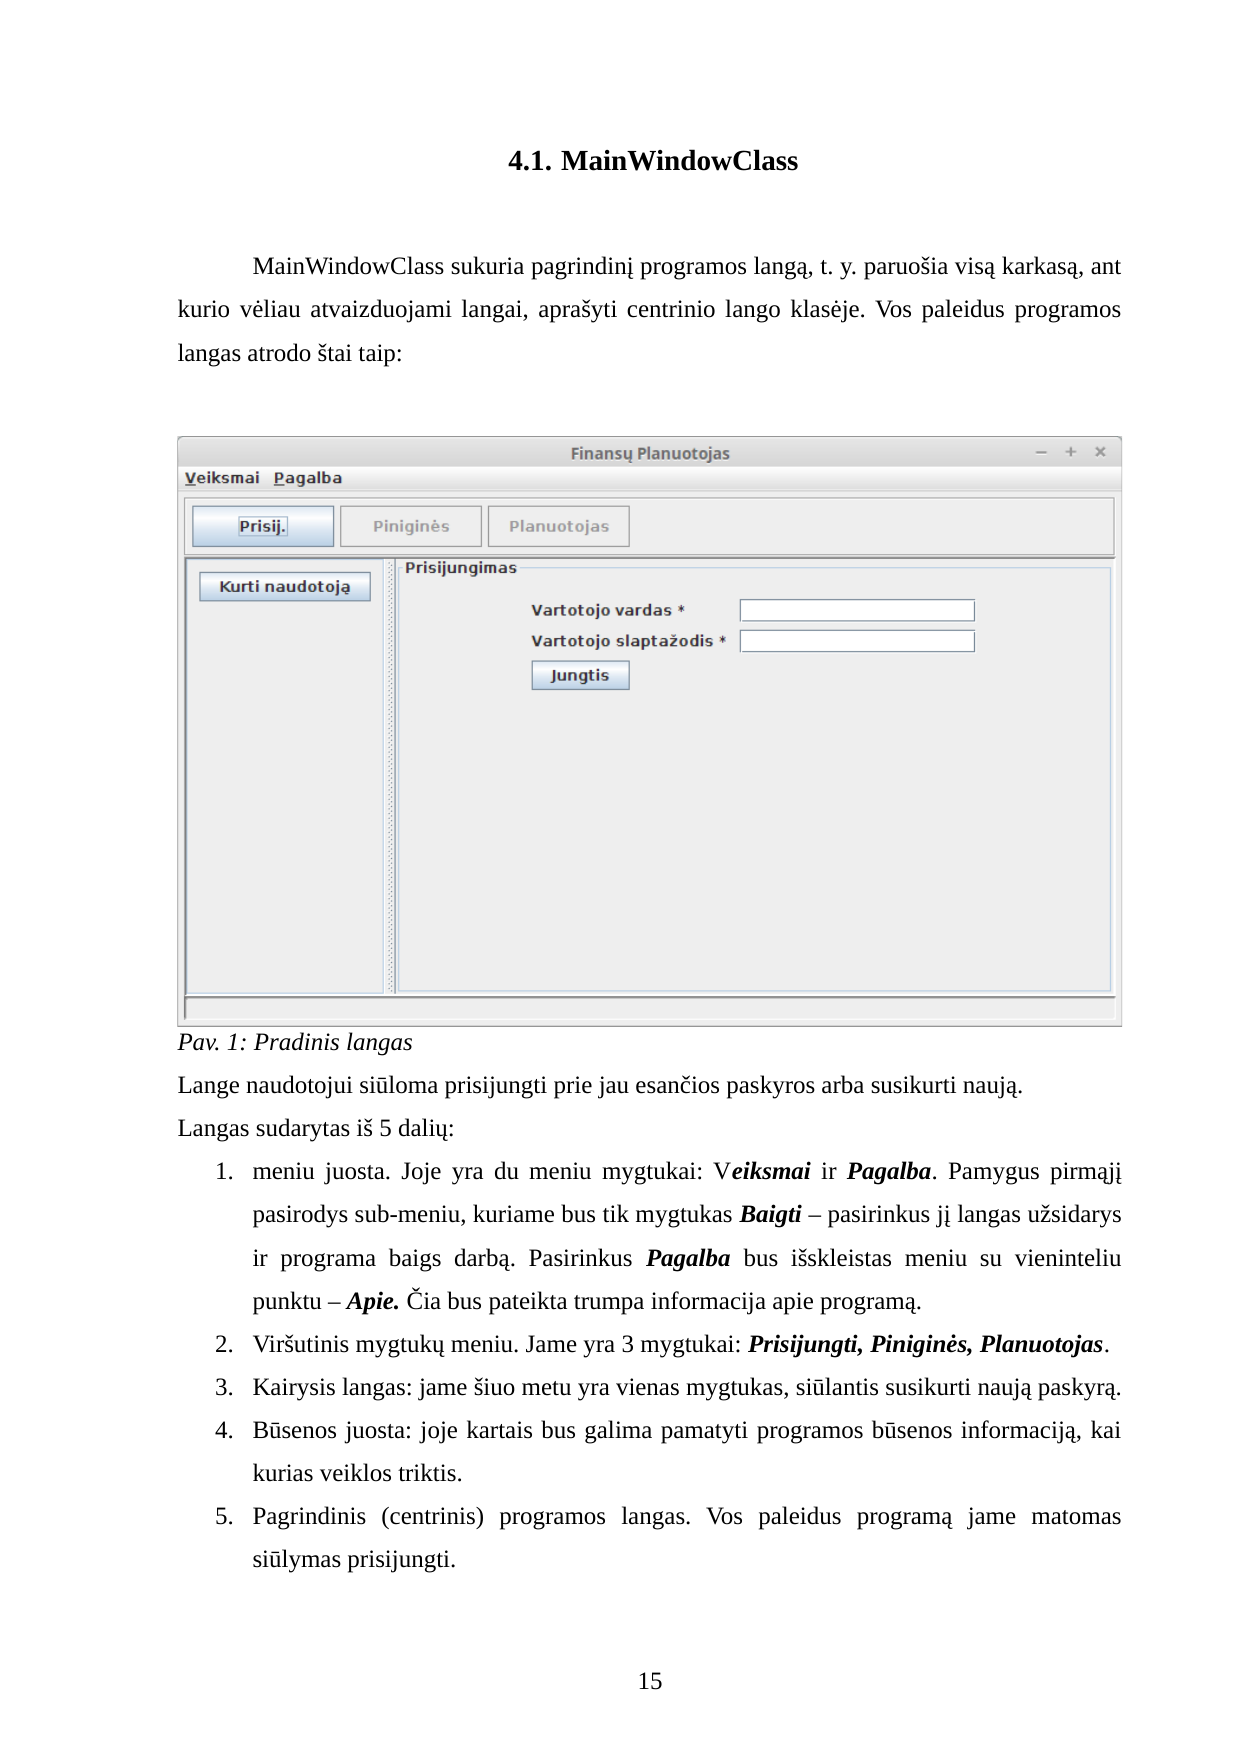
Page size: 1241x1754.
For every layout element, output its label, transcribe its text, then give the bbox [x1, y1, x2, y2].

picture [177, 436, 1123, 1027]
list Pagrindinis (centrinis) programos langas. Vos paleidus programą jame matomas siūlymas prisijungti. [215, 1501, 1122, 1573]
text Pav. 1: Pradinis langas [177, 1027, 1122, 1056]
text MainWindowClass sukuria pagrindinį programos langą, t. y. paruošia visą karkasą, ant kurio vėliau atvaizduojami langai, aprašyti centrinio lango klasėje. Vos paleidus programos langas atrodo štai taip: [177, 251, 1122, 366]
list Būsenos juosta: joje kartais bus galima pamatyti programos būsenos informaciją, kai kurias veiklos triktis. [215, 1415, 1122, 1487]
list Kairysis langas: jame šiuo metu yra vienas mygtukas, siūlantis susikurti naują paskyrą. [215, 1372, 1122, 1401]
list meniu juosta. Joje yra du meniu mygtukai: Veiksmai ir Pagalba. Pamygus pirmąjį pasirodys sub-meniu, kuriame bus tik mygtukas Baigti – pasirinkus jį langas užsidarys ir programa baigs darbą. Pasirinkus Pagalba bus išskleistas meniu su vieninteliu punktu – Apie. Čia bus pateikta trumpa informacija apie programą. [215, 1156, 1122, 1314]
text Langas sudarytas iš 5 dalių: [177, 1113, 1122, 1142]
list Viršutinis mygtukų meniu. Jame yra 3 mygtukai: Prisijungti, Piniginės, Planuotojas. [215, 1329, 1122, 1358]
text Lange naudotojui siūloma prisijungti prie jau esančios paskyros arba susikurti naują. [177, 1056, 1122, 1099]
subtitle MainWindowClass [177, 143, 1122, 176]
text [177, 424, 1122, 436]
